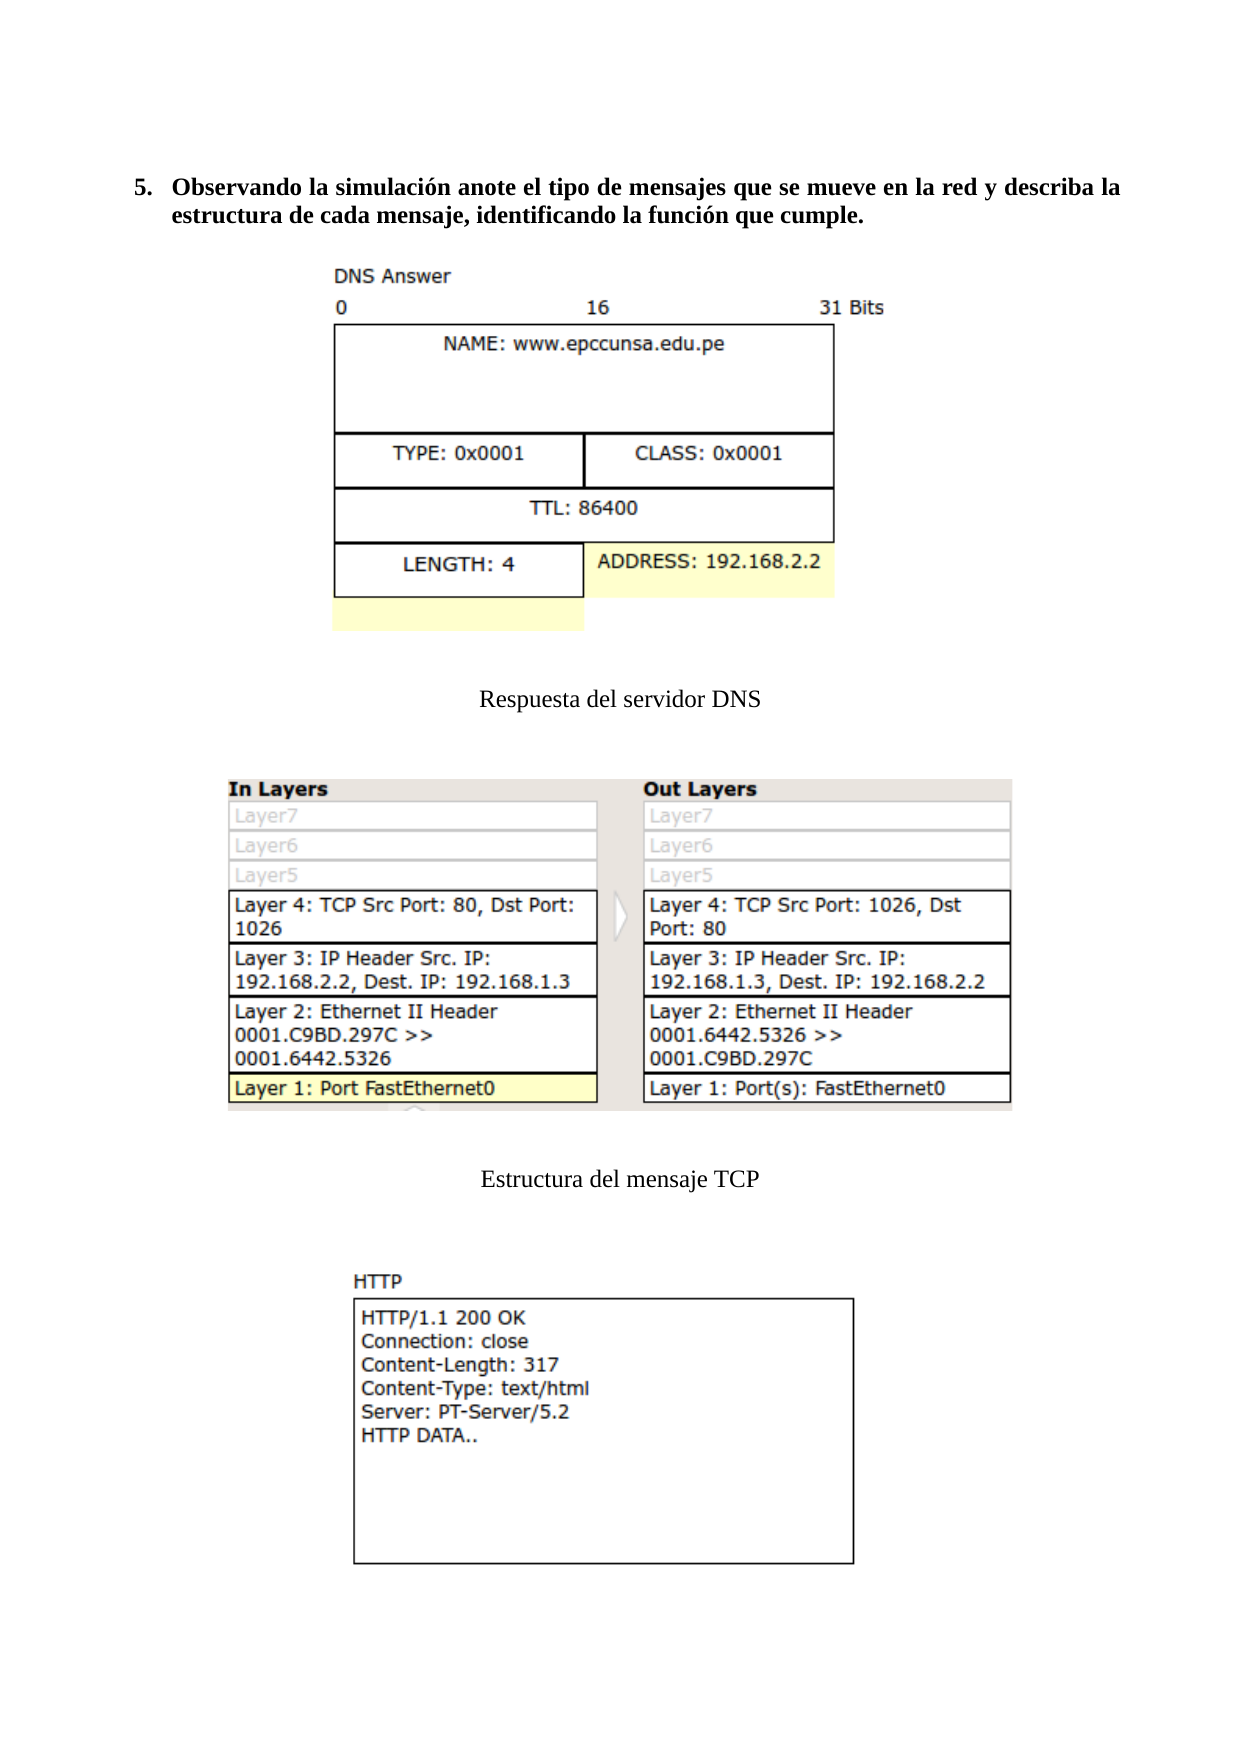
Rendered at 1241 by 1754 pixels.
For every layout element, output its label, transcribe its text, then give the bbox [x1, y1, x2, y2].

list Observando la simulación anote el tipo de mensajes que se mueve en la red y describa la estructura de cada mensaje, identificando la función que cumple. [134, 172, 1122, 229]
text Respuesta del servidor DNS [118, 684, 1122, 713]
picture [320, 241, 920, 631]
picture [352, 1259, 889, 1596]
picture [227, 779, 1013, 1111]
text Estructura del mensaje TCP [118, 1164, 1122, 1193]
